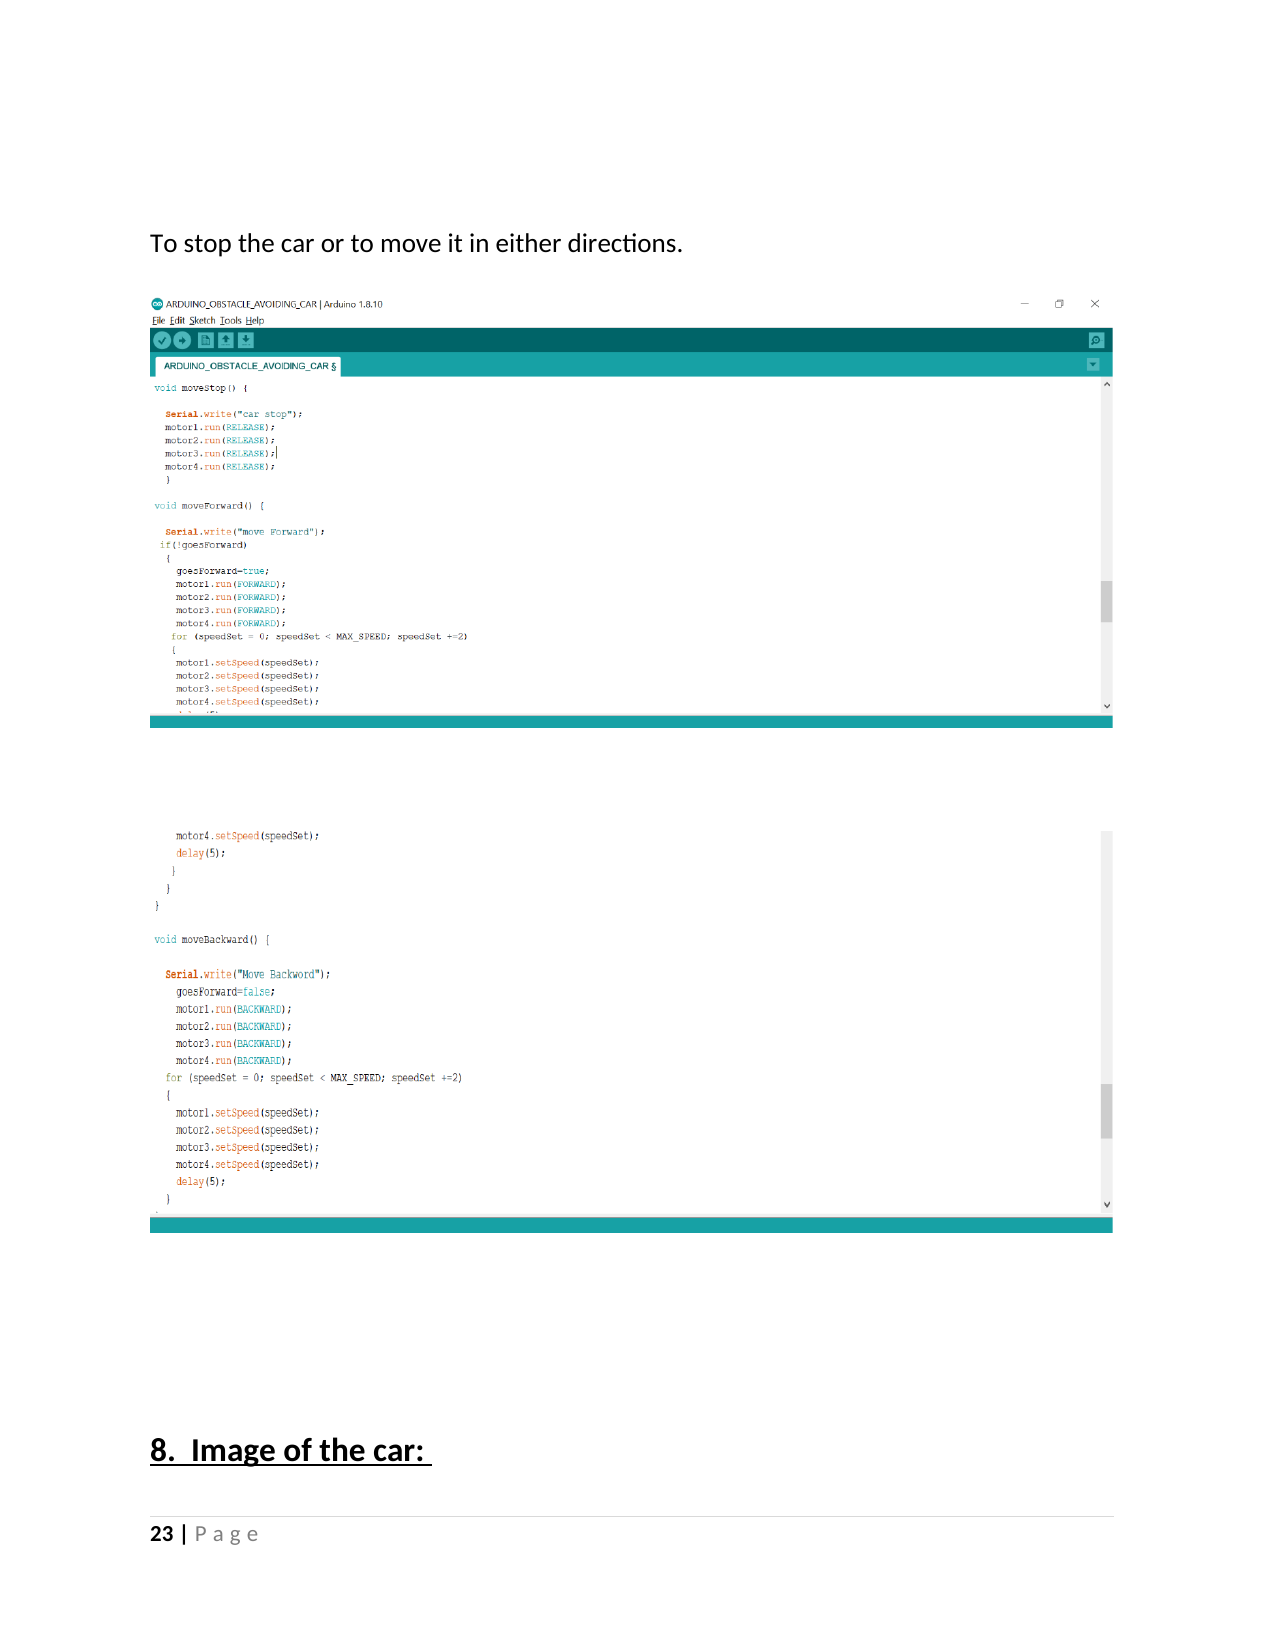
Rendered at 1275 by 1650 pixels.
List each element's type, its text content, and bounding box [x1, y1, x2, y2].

text 8. Image of the car: [150, 1429, 1114, 1470]
list To stop the car or to move it in either directions. [150, 226, 1114, 259]
picture [150, 831, 1113, 1233]
picture [150, 296, 1113, 728]
